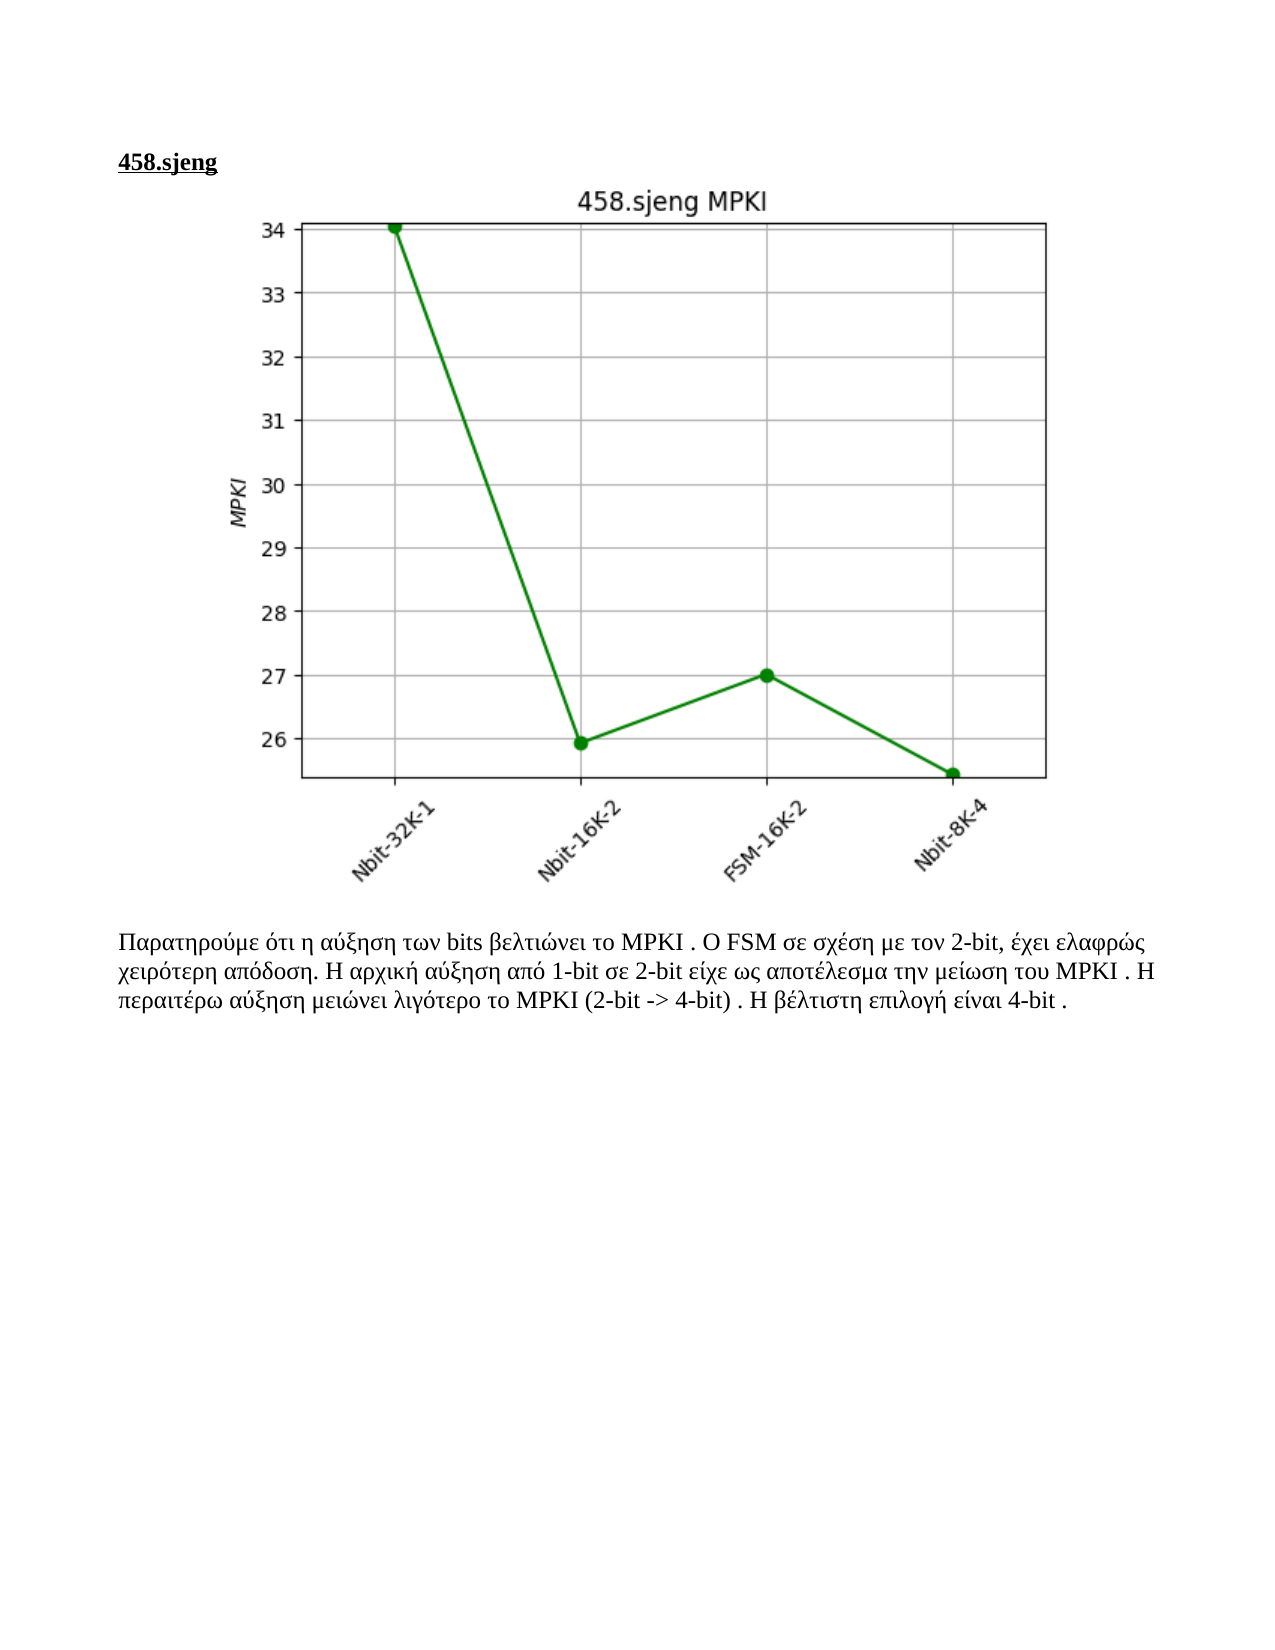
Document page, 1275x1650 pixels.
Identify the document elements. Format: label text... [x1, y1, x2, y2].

text 458.sjeng [118, 147, 1157, 176]
text Παρατηρούμε ότι η αύξηση των bits βελτιώνει το MPKI . Ο FSM σε σχέση με τον 2-bit, έχει ελαφρώς χειρότερη απόδοση. Η αρχική αύξηση από 1-bit σε 2-bit είχε ως αποτέλεσμα την μείωση του MPKI . Η περαιτέρω αύξηση μειώνει λιγότερο το MPKI (2-bit -> 4-bit) . Η βέλτιστη επιλογή είναι 4-bit . [118, 927, 1157, 1013]
picture [216, 175, 1059, 899]
